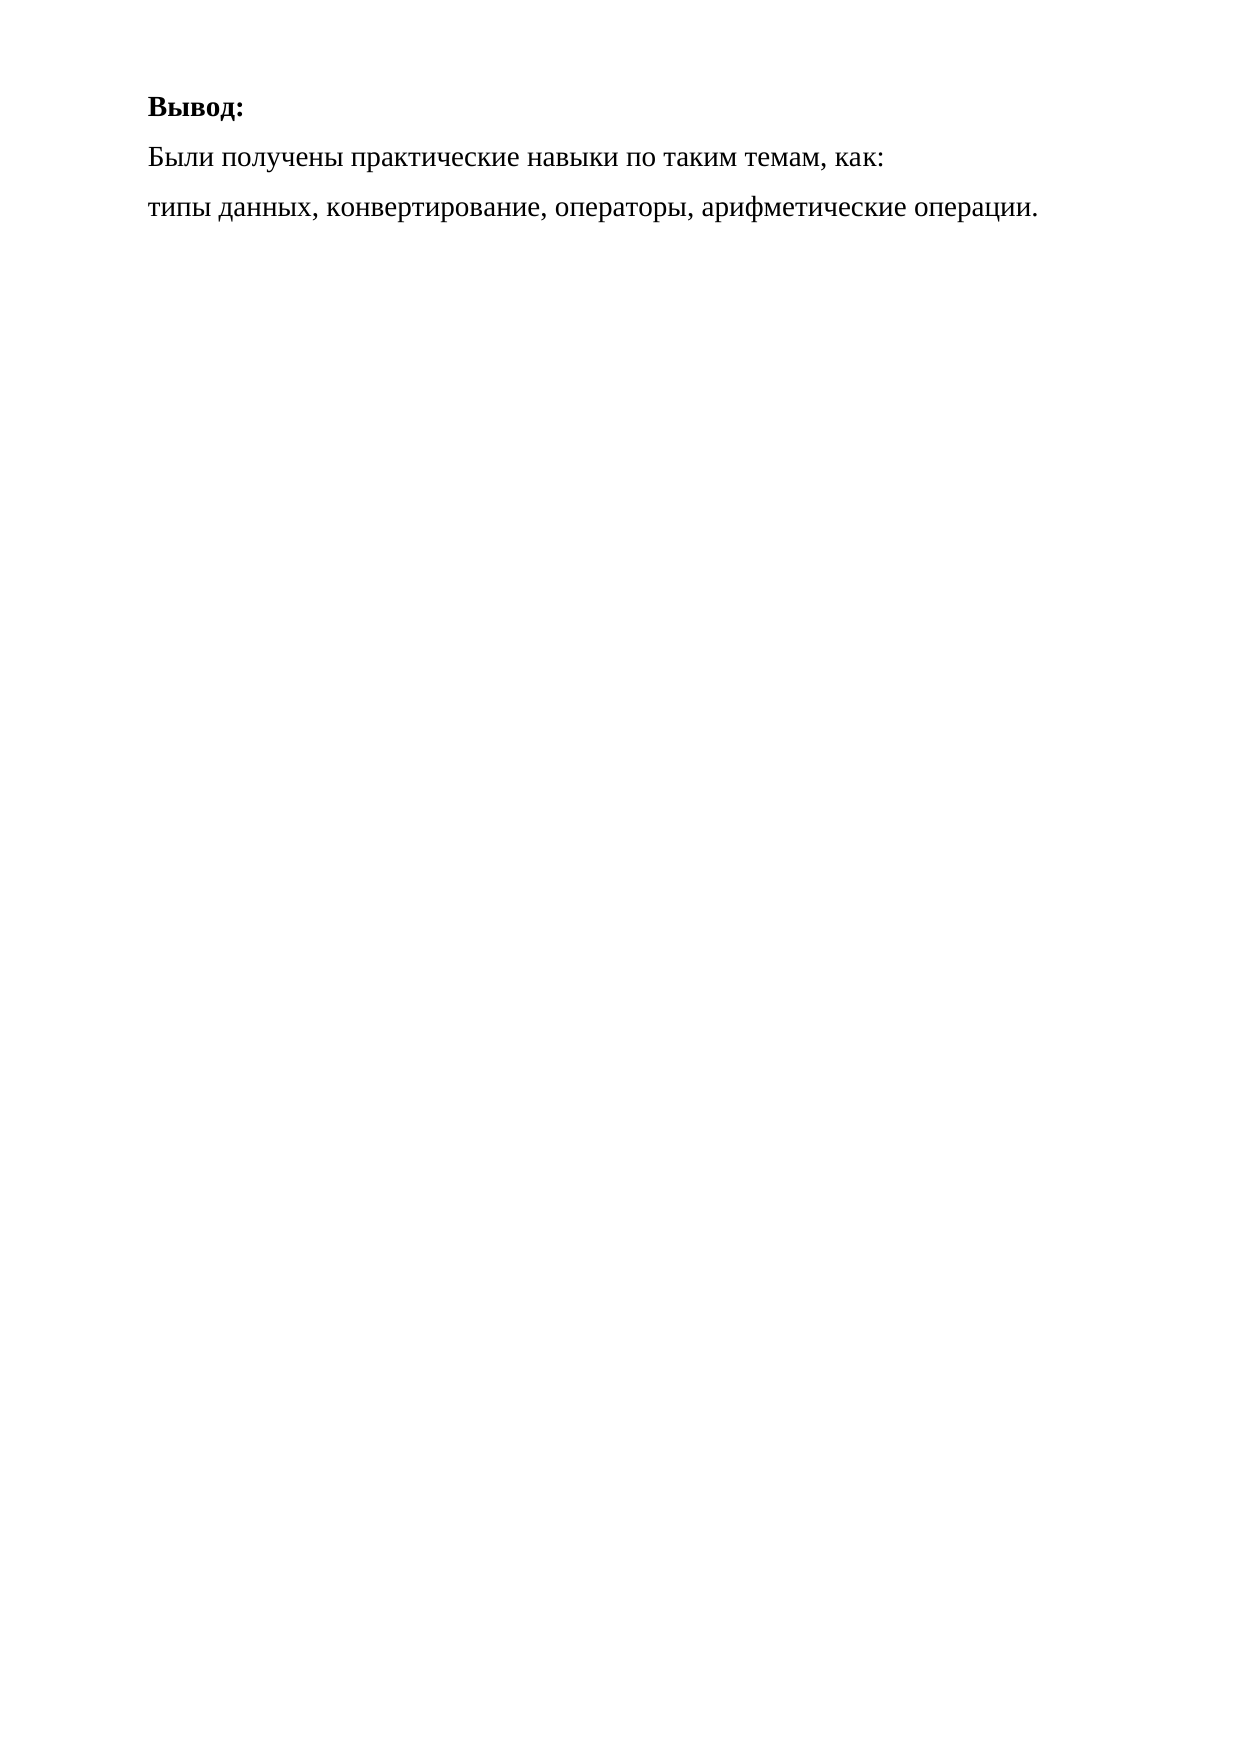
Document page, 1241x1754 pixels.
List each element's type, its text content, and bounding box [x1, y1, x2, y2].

text Были получены практические навыки по таким темам, как: [148, 139, 1137, 172]
text типы данных, конвертирование, операторы, арифметические операции. [148, 189, 1137, 223]
text Вывод: [148, 89, 1137, 122]
